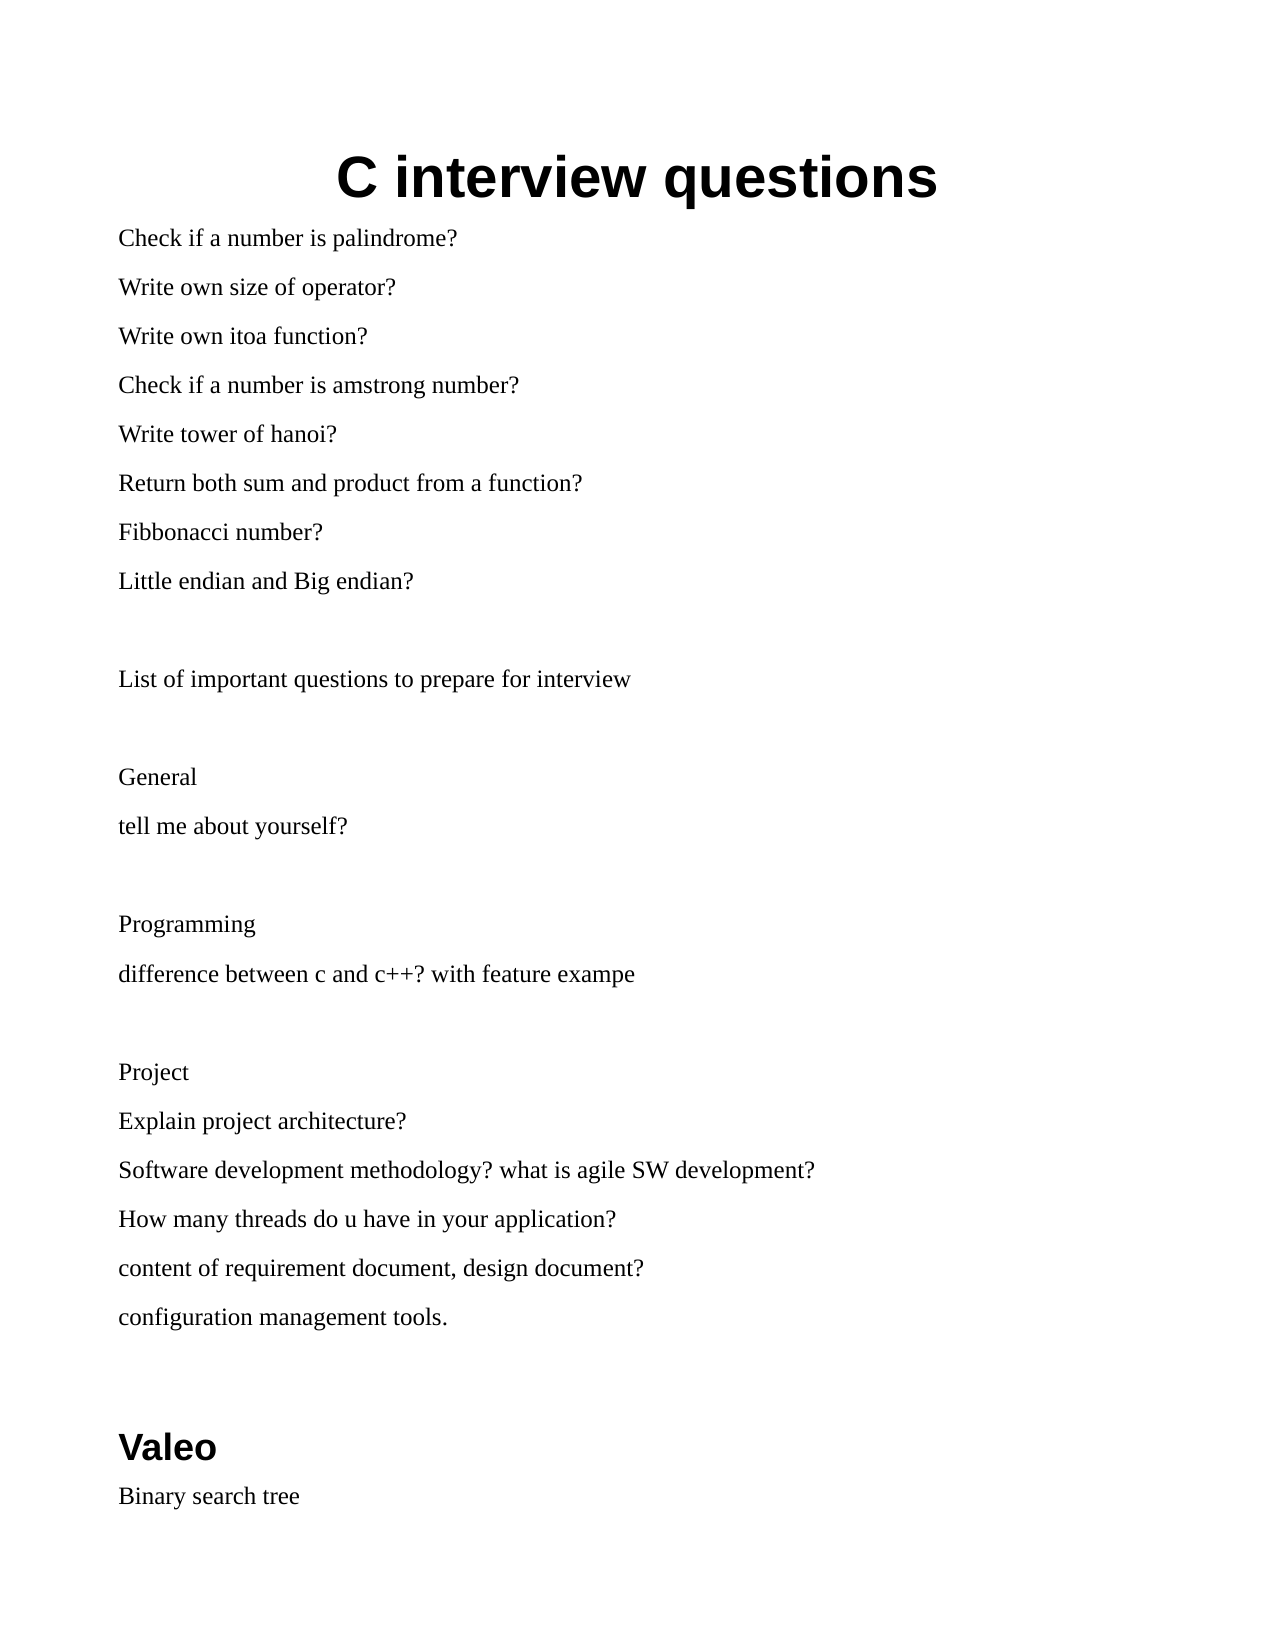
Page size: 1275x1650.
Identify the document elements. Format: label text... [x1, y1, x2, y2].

text General [118, 762, 1157, 791]
text Binary search tree [118, 1481, 1157, 1510]
subtitle Valeo [118, 1425, 1157, 1469]
text difference between c and c++? with feature exampe [118, 959, 1157, 987]
text Little endian and Big endian? [118, 566, 1157, 595]
text Check if a number is palindrome? [118, 223, 1157, 251]
title C interview questions [118, 143, 1157, 210]
text Return both sum and product from a function? [118, 468, 1157, 497]
text Check if a number is amstrong number? [118, 370, 1157, 399]
text Write tower of hanoi? [118, 419, 1157, 448]
text How many threads do u have in your application? [118, 1204, 1157, 1233]
text Explain project architecture? [118, 1106, 1157, 1134]
text Write own itoa function? [118, 321, 1157, 349]
text configuration management tools. [118, 1302, 1157, 1331]
text Programming [118, 909, 1157, 938]
text List of important questions to prepare for interview [118, 664, 1157, 693]
text content of requirement document, design document? [118, 1253, 1157, 1282]
text Software development methodology? what is agile SW development? [118, 1155, 1157, 1184]
text Fibbonacci number? [118, 517, 1157, 546]
text Write own size of operator? [118, 272, 1157, 301]
text Project [118, 1057, 1157, 1086]
text tell me about yourself? [118, 811, 1157, 840]
